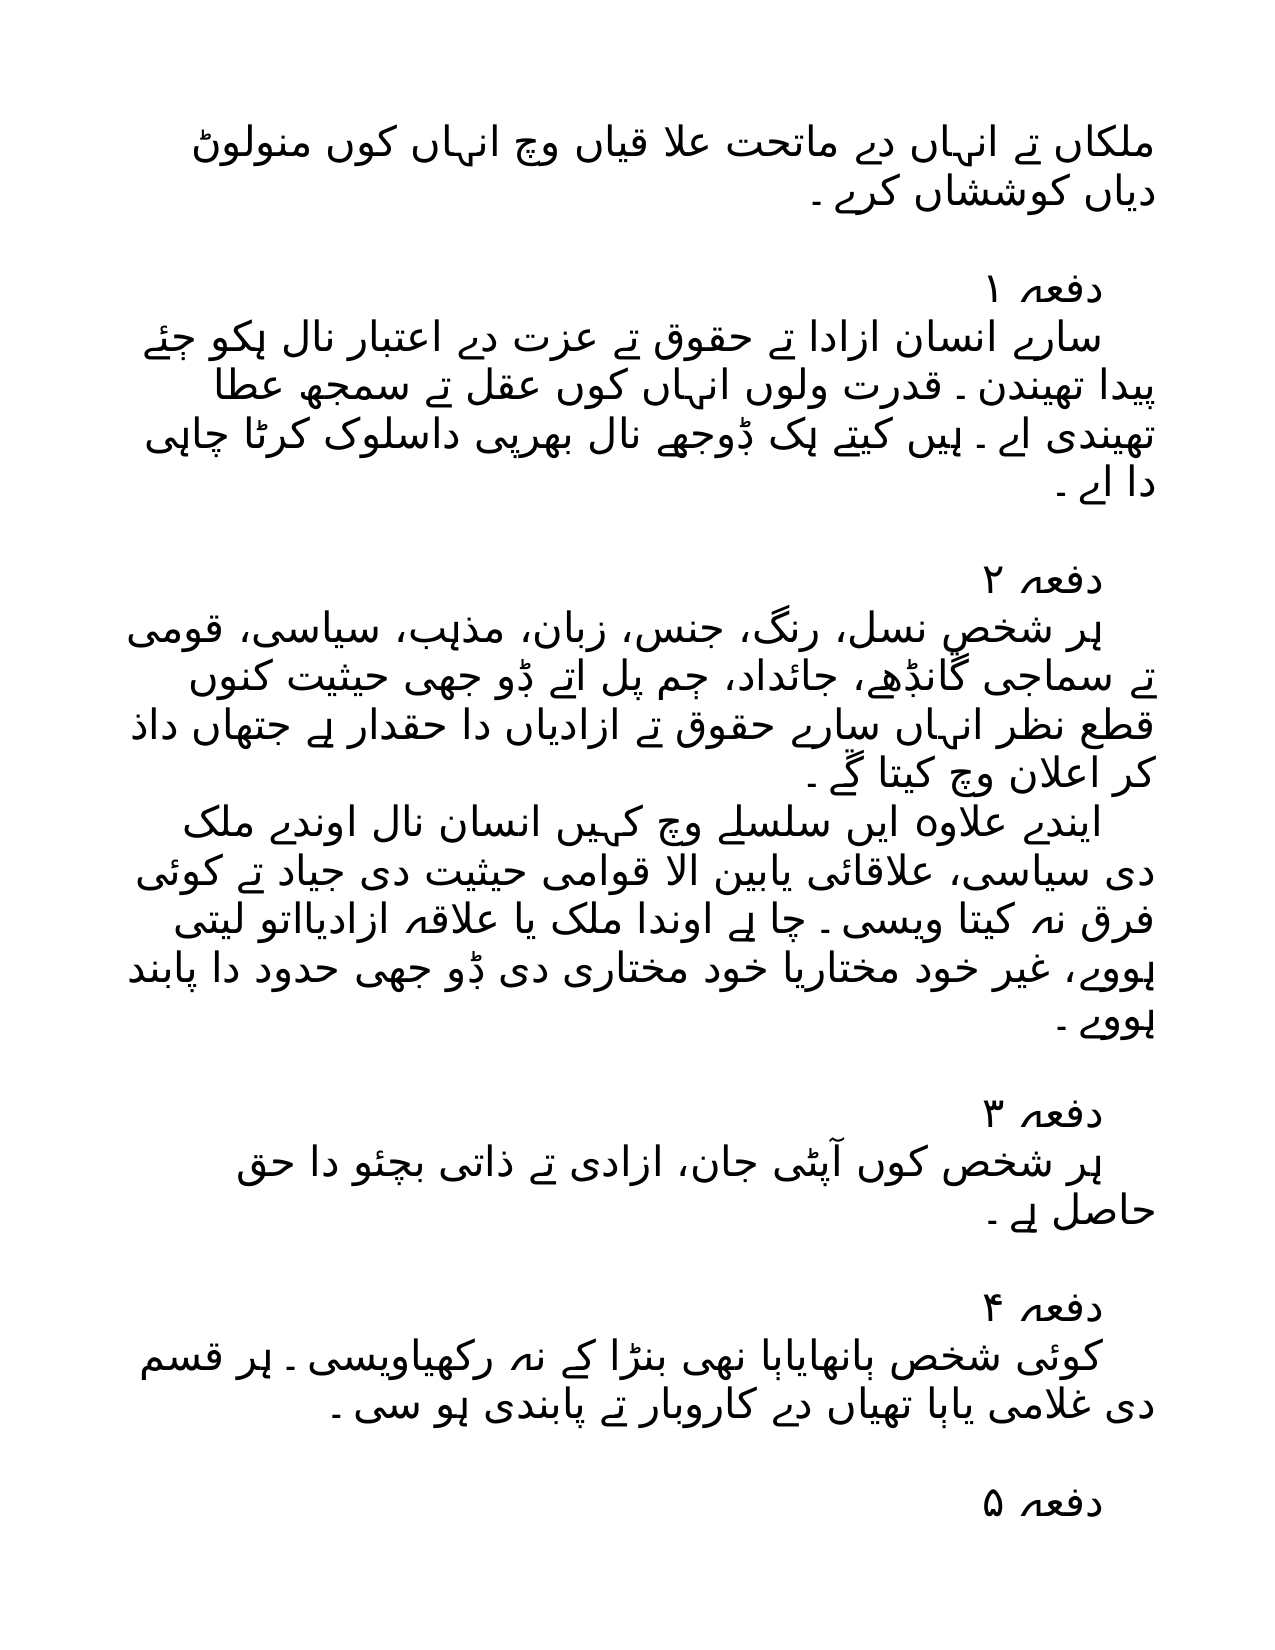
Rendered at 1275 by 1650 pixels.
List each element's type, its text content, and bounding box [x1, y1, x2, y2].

text ہر شخص نسل، رنگ، جنس، زبان، مذہب، سیاسی، قومی تے سماجی ڱانڋھے، جائداد، ڄم پل اتے ڋو جھی حیثیت کنوں قطع نظر انہاں سارے حقوق تے ازادیاں دا حقدار ہے جتھاں داذ کر اعلان وچ کیتا ڱے ۔ [118, 603, 1157, 798]
text دفعہ ۴ [118, 1283, 1157, 1332]
text ہر شخص کوں آپڻی جان، ازادی تے ذاتی بچئو دا حق حاصل ہے ۔ [118, 1137, 1157, 1234]
text دفعہ ۳ [118, 1089, 1157, 1137]
text کوئی شخص ٻانھایاٻا نھی بنڑا کے نہ رکھیاویسی ۔ ہر قسم دی غلامی یاٻا تھیاں دے کاروبار تے پابندی ہو سی ۔ [118, 1332, 1157, 1429]
text سارے انسان ازادا تے حقوق تے عزت دے اعتبار نال ہکو ڄئے پیدا تھیندن ۔ قدرت ولوں انہاں کوں عقل تے سمجھ عطا تھیندی اے ۔ ہیں کیتے ہک ڋوجھے نال بھرپی داسلوک کرڻا چاہی دا اے ۔ [118, 312, 1157, 506]
text انسانی حقوق دا اے عالمی منشور ساریاں قوماں تے ملکاں کیتے این مقصد دے حصول داہکو ڄیاں معیار ہو سی تاں جو ہر بندہ تے وسیب دا ہر طبقہ ایکوں آپڻے سامڻے رکھیندے ہوے تعلیم تے تدریں دے ذریعے حقوق تے ازادیاں دا احترام پیدا کرے اتے قومی تے بین الا قوامی کار گزاری دے ذریعے رکن ملکاں تے انہاں دے ماتحت علا قیاں وچ انہاں کوں منولوڻ دیاں کوششاں کرے ۔ [118, 118, 1157, 215]
text دفعہ ۵ [118, 1477, 1157, 1526]
text ایندے علاوہ ایں سلسلے وچ کہیں انسان نال اوندے ملک دی سیاسی، علاقائی یابین الا قوامی حیثیت دی جیاد تے کوئی فرق نہ کیتا ویسی ۔ چا ہے اوندا ملک یا علاقہ ازادیااتو لیتی ہووے، غیر خود مختاریا خود مختاری دی ڋو جھی حدود دا پابند ہووے ۔ [118, 798, 1157, 1040]
text دفعہ ۱ [118, 264, 1157, 312]
text دفعہ ۲ [118, 555, 1157, 603]
